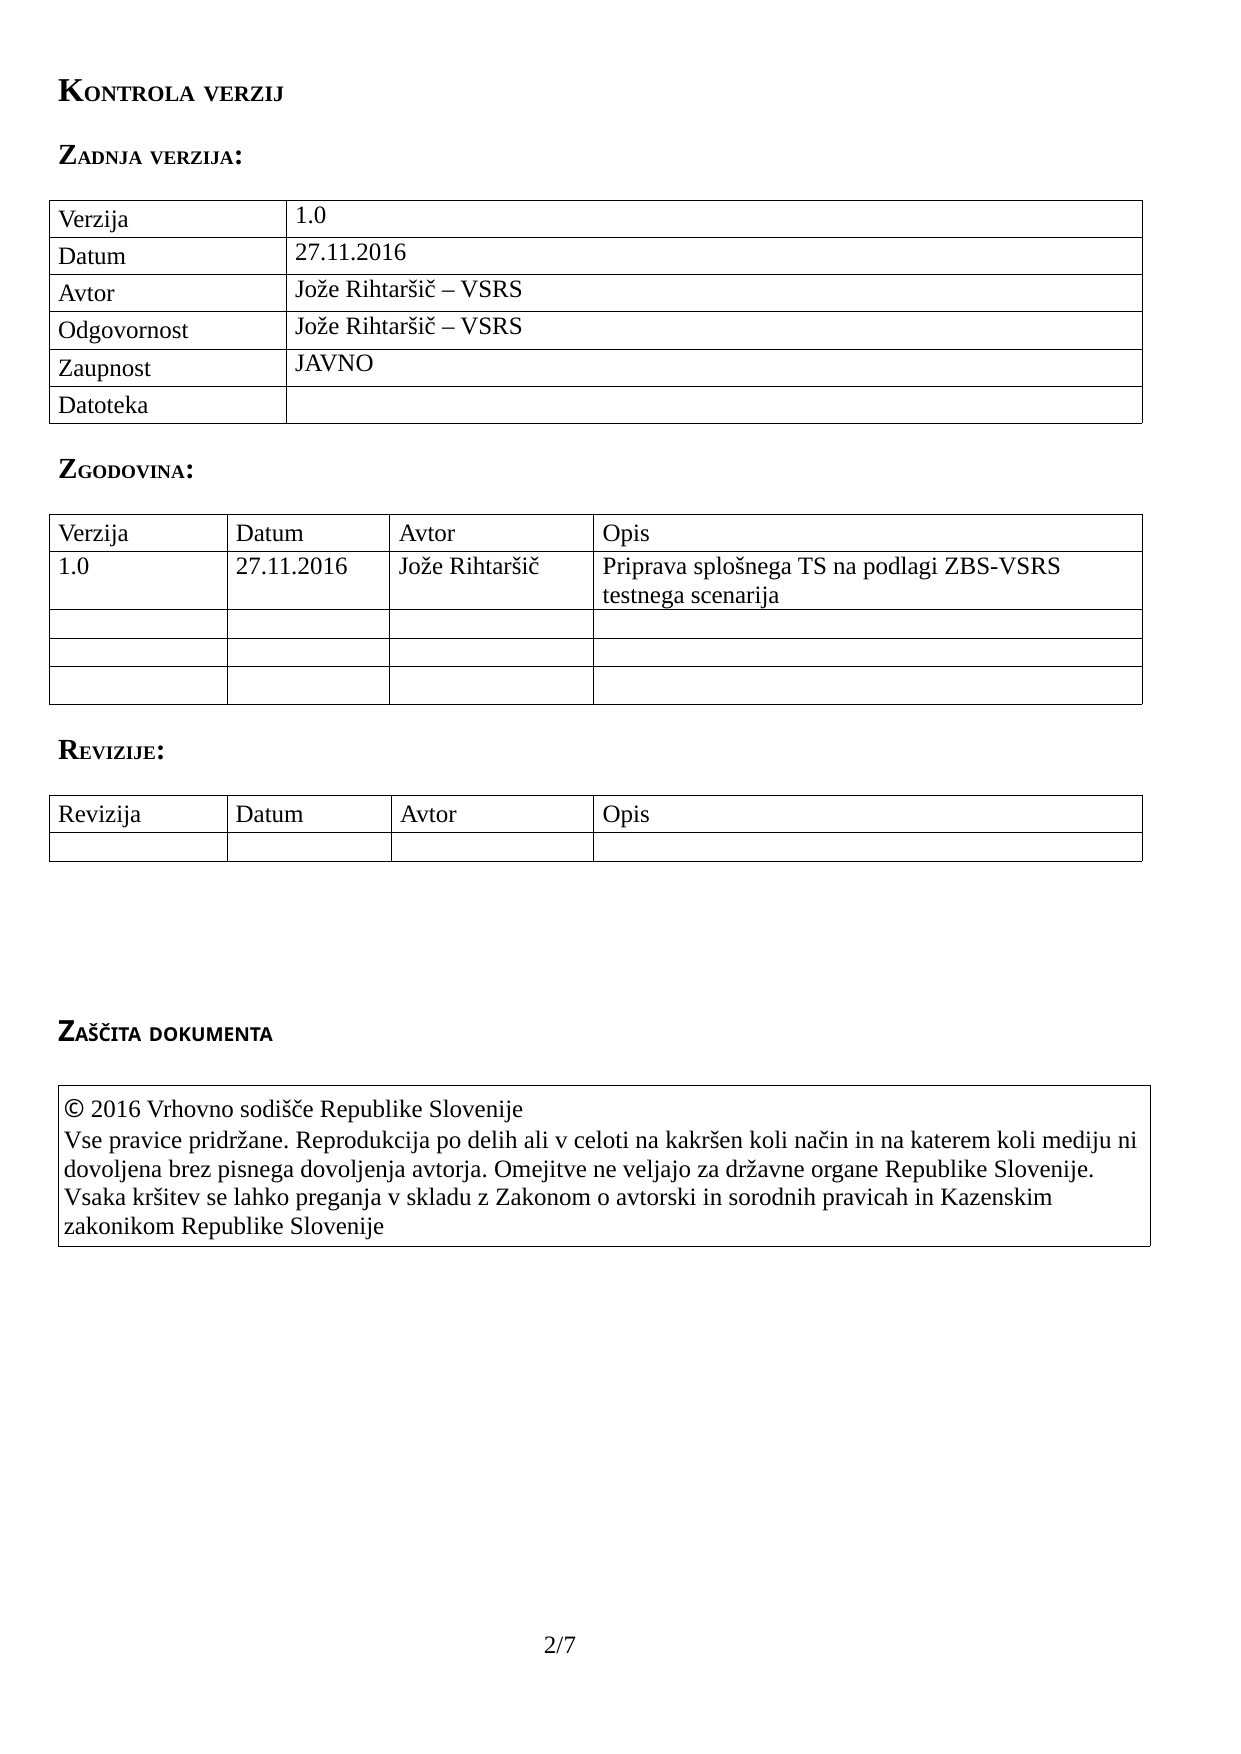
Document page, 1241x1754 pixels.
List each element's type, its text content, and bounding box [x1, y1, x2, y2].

table_header Avtor [392, 796, 593, 832]
table_cell Avtor [50, 275, 286, 311]
text Kontrola verzij [58, 70, 1177, 109]
table_cell Zaupnost [50, 350, 286, 386]
table_cell [50, 833, 227, 861]
text Zadnja verzija: [58, 137, 1177, 171]
table_cell [287, 387, 1142, 423]
table_cell [228, 667, 389, 704]
table_header Datum [228, 796, 391, 832]
table_cell [390, 667, 593, 704]
table_cell [228, 610, 389, 638]
table_cell 1.0 [50, 552, 227, 609]
table_cell [50, 667, 227, 704]
table_cell Jože Rihtaršič – VSRS [287, 312, 1142, 348]
text Zgodovina: [58, 452, 1177, 485]
table_cell [228, 639, 389, 666]
text Revizije: [58, 732, 1177, 766]
table_cell [228, 833, 391, 861]
table_header Avtor [390, 515, 593, 551]
table_cell 27.11.2016 [228, 552, 389, 609]
table_cell [392, 833, 593, 861]
table_cell 27.11.2016 [287, 238, 1142, 274]
table_cell Jože Rihtaršič [390, 552, 593, 609]
table_header Verzija [50, 515, 227, 551]
table_header © 2016 Vrhovno sodišče Republike Slovenije Vse pravice pridržane. Reprodukcija po delih ali v celoti na kakršen koli način in na katerem koli mediju ni dovoljena brez pisnega dovoljenja avtorja. Omejitve ne veljajo za državne organe Republike Slovenije. Vsaka kršitev se lahko preganja v skladu z Zakonom o avtorski in sorodnih pravicah in Kazenskim zakonikom Republike Slovenije [59, 1086, 1150, 1246]
table_cell [594, 667, 1142, 704]
table_header Revizija [50, 796, 227, 832]
table_cell [390, 639, 593, 666]
table_cell Priprava splošnega TS na podlagi ZBS-VSRS testnega scenarija [594, 552, 1142, 609]
table_header Opis [594, 796, 1142, 832]
table_header Verzija [50, 201, 286, 237]
table_cell Jože Rihtaršič – VSRS [287, 275, 1142, 311]
table_cell [594, 639, 1142, 666]
table_cell [50, 610, 227, 638]
table_cell [594, 833, 1142, 861]
table_cell JAVNO [287, 350, 1142, 386]
table_cell Odgovornost [50, 312, 286, 348]
table_header Datum [228, 515, 389, 551]
table_cell [390, 610, 593, 638]
table_header Opis [594, 515, 1142, 551]
table_cell [50, 639, 227, 666]
table_cell [594, 610, 1142, 638]
table_header 1.0 [287, 201, 1142, 237]
table_cell Datum [50, 238, 286, 274]
table_cell Datoteka [50, 387, 286, 423]
text Zaščita dokumenta [58, 1011, 1177, 1050]
